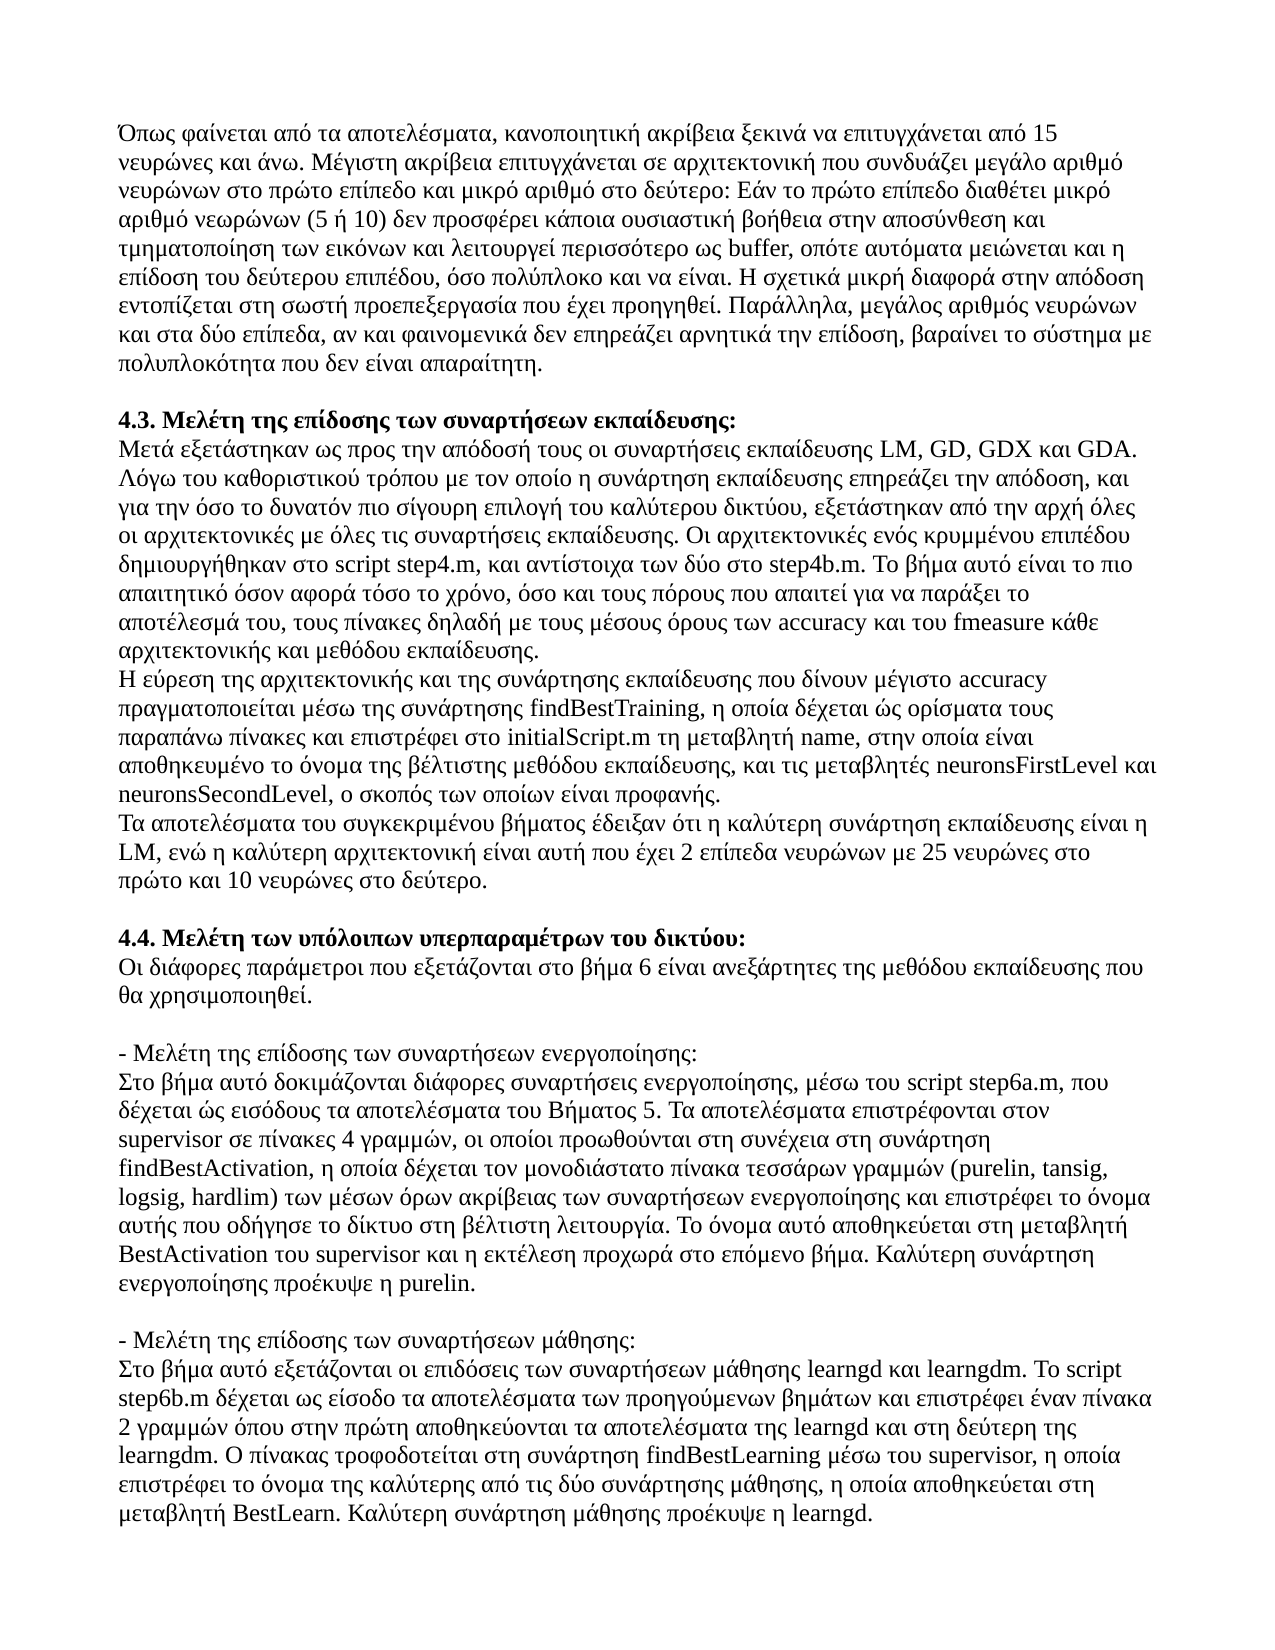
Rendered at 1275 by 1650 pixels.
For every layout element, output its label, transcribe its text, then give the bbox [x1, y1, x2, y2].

text 4.4. Μελέτη των υπόλοιπων υπερπαραμέτρων του δικτύου: [118, 923, 1157, 952]
text Οι διάφορες παράμετροι που εξετάζονται στο βήμα 6 είναι ανεξάρτητες της μεθόδου εκπαίδευσης που θα χρησιμοποιηθεί. [118, 952, 1157, 1009]
text Στο βήμα αυτό δοκιμάζονται διάφορες συναρτήσεις ενεργοποίησης, μέσω του script step6a.m, που δέχεται ώς εισόδους τα αποτελέσματα του Βήματος 5. Τα αποτελέσματα επιστρέφονται στον supervisor σε πίνακες 4 γραμμών, οι οποίοι προωθούνται στη συνέχεια στη συνάρτηση findBestActivation, η οποία δέχεται τον μονοδιάστατο πίνακα τεσσάρων γραμμών (purelin, tansig, logsig, hardlim) των μέσων όρων ακρίβειας των συναρτήσεων ενεργοποίησης και επιστρέφει το όνομα αυτής που οδήγησε το δίκτυο στη βέλτιστη λειτουργία. Το όνομα αυτό αποθηκεύεται στη μεταβλητή BestActivation του supervisor και η εκτέλεση προχωρά στο επόμενο βήμα. Καλύτερη συνάρτηση ενεργοποίησης προέκυψε η purelin. [118, 1067, 1157, 1297]
text Τα αποτελέσματα του συγκεκριμένου βήματος έδειξαν ότι η καλύτερη συνάρτηση εκπαίδευσης είναι η LM, ενώ η καλύτερη αρχιτεκτονική είναι αυτή που έχει 2 επίπεδα νευρώνων με 25 νευρώνες στο πρώτο και 10 νευρώνες στο δεύτερο. [118, 808, 1157, 894]
text - Μελέτη της επίδοσης των συναρτήσεων μάθησης: [118, 1326, 1157, 1354]
text Η εύρεση της αρχιτεκτονικής και της συνάρτησης εκπαίδευσης που δίνουν μέγιστο accuracy πραγματοποιείται μέσω της συνάρτησης findBestTraining, η οποία δέχεται ώς ορίσματα τους παραπάνω πίνακες και επιστρέφει στο initialScript.m τη μεταβλητή name, στην οποία είναι αποθηκευμένο το όνομα της βέλτιστης μεθόδου εκπαίδευσης, και τις μεταβλητές neuronsFirstLevel και neuronsSecondLevel, ο σκοπός των οποίων είναι προφανής. [118, 664, 1157, 808]
text - Μελέτη της επίδοσης των συναρτήσεων ενεργοποίησης: [118, 1038, 1157, 1067]
text Στο βήμα αυτό εξετάζονται οι επιδόσεις των συναρτήσεων μάθησης learngd και learngdm. Το script step6b.m δέχεται ως είσοδο τα αποτελέσματα των προηγούμενων βημάτων και επιστρέφει έναν πίνακα 2 γραμμών όπου στην πρώτη αποθηκεύονται τα αποτελέσματα της learngd και στη δεύτερη της learngdm. Ο πίνακας τροφοδοτείται στη συνάρτηση findBestLearning μέσω του supervisor, η οποία επιστρέφει το όνομα της καλύτερης από τις δύο συνάρτησης μάθησης, η οποία αποθηκεύεται στη μεταβλητή BestLearn. Καλύτερη συνάρτηση μάθησης προέκυψε η learngd. [118, 1354, 1157, 1527]
text Μετά εξετάστηκαν ως προς την απόδοσή τους οι συναρτήσεις εκπαίδευσης LM, GD, GDX και GDA. Λόγω του καθοριστικού τρόπου με τον οποίο η συνάρτηση εκπαίδευσης επηρεάζει την απόδοση, και για την όσο το δυνατόν πιο σίγουρη επιλογή του καλύτερου δικτύου, εξετάστηκαν από την αρχή όλες οι αρχιτεκτονικές με όλες τις συναρτήσεις εκπαίδευσης. Οι αρχιτεκτονικές ενός κρυμμένου επιπέδου δημιουργήθηκαν στο script step4.m, και αντίστοιχα των δύο στο step4b.m. Το βήμα αυτό είναι το πιο απαιτητικό όσον αφορά τόσο το χρόνο, όσο και τους πόρους που απαιτεί για να παράξει το αποτέλεσμά του, τους πίνακες δηλαδή με τους μέσους όρους των accuracy και του fmeasure κάθε αρχιτεκτονικής και μεθόδου εκπαίδευσης. [118, 434, 1157, 664]
text 4.3. Μελέτη της επίδοσης των συναρτήσεων εκπαίδευσης: [118, 406, 1157, 434]
text Όπως φαίνεται από τα αποτελέσματα, κανοποιητική ακρίβεια ξεκινά να επιτυγχάνεται από 15 νευρώνες και άνω. Μέγιστη ακρίβεια επιτυγχάνεται σε αρχιτεκτονική που συνδυάζει μεγάλο αριθμό νευρώνων στο πρώτο επίπεδο και μικρό αριθμό στο δεύτερο: Εάν το πρώτο επίπεδο διαθέτει μικρό αριθμό νεωρώνων (5 ή 10) δεν προσφέρει κάποια ουσιαστική βοήθεια στην αποσύνθεση και τμηματοποίηση των εικόνων και λειτουργεί περισσότερο ως buffer, οπότε αυτόματα μειώνεται και η επίδοση του δεύτερου επιπέδου, όσο πολύπλοκο και να είναι. Η σχετικά μικρή διαφορά στην απόδοση εντοπίζεται στη σωστή προεπεξεργασία που έχει προηγηθεί. Παράλληλα, μεγάλος αριθμός νευρώνων και στα δύο επίπεδα, αν και φαινομενικά δεν επηρεάζει αρνητικά την επίδοση, βαραίνει το σύστημα με πολυπλοκότητα που δεν είναι απαραίτητη. [118, 118, 1157, 377]
